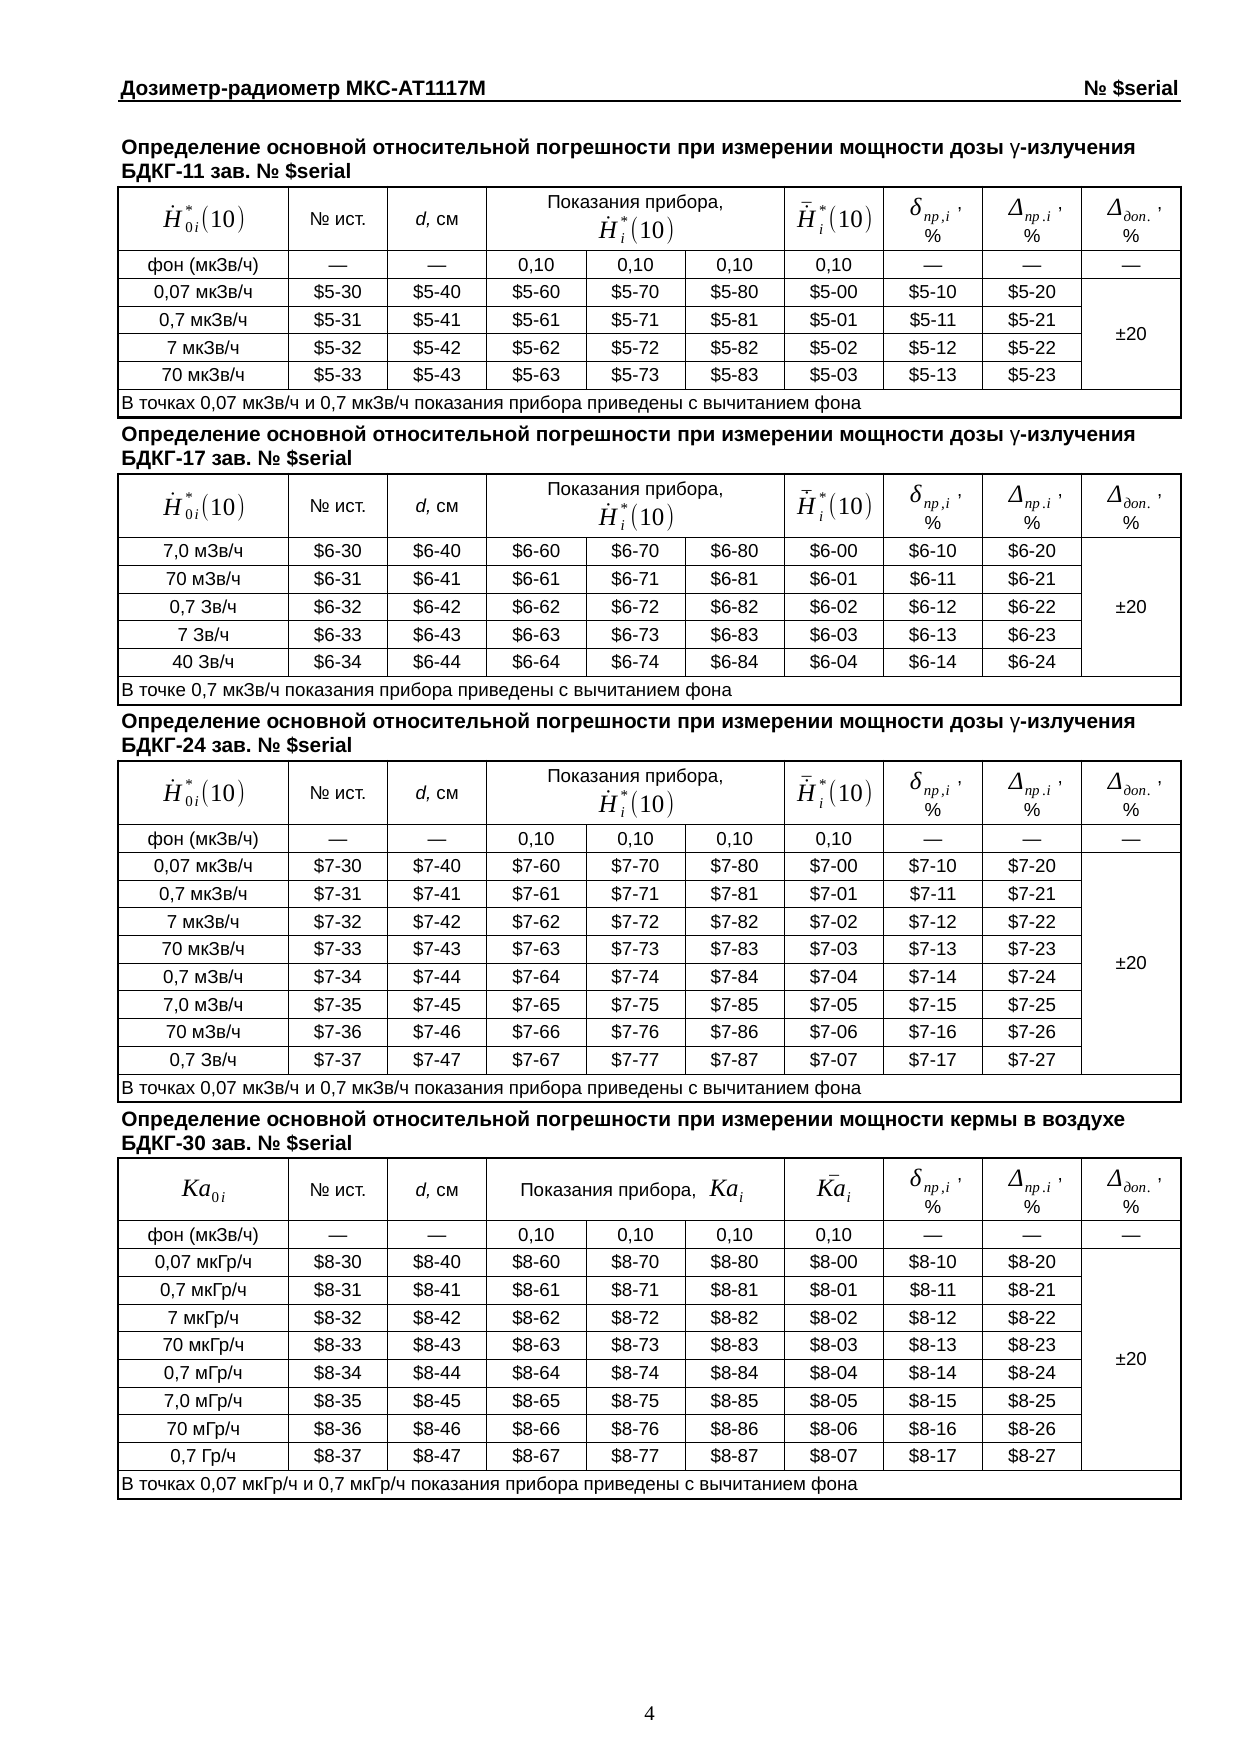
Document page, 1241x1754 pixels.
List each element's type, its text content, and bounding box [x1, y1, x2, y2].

table_cell $7-45 [388, 991, 486, 1018]
table_cell $6-42 [388, 594, 486, 620]
table_cell $6-43 [388, 621, 486, 648]
table_cell 0,10 [785, 251, 883, 278]
table_header Определение основной относительной погрешности при измерении мощности дозы γ-излучения БДКГ-11 зав. № $serial [118, 132, 1181, 186]
table_cell — [884, 251, 982, 278]
table_cell $7-13 [884, 936, 982, 963]
table_cell $8-73 [587, 1332, 685, 1359]
table_cell В точках 0,07 мкГр/ч и 0,7 мкГр/ч показания прибора приведены с вычитанием фона [119, 1471, 1180, 1497]
table_cell $8-65 [487, 1388, 586, 1414]
table_cell , % [884, 188, 982, 250]
table_cell 0,07 мкЗв/ч [119, 853, 288, 879]
table_cell [785, 188, 883, 250]
table_cell $7-26 [983, 1019, 1081, 1046]
table_cell $6-03 [785, 621, 883, 648]
table_cell — [1082, 251, 1180, 278]
table_cell , % [1082, 1159, 1180, 1220]
table_cell $8-10 [884, 1249, 982, 1276]
table_cell d, см [388, 762, 486, 824]
table_cell 7 мкЗв/ч [119, 334, 288, 361]
table_cell Показания прибора, [487, 762, 784, 824]
table_cell $8-15 [884, 1388, 982, 1414]
table_cell $7-36 [289, 1019, 387, 1046]
table_cell , % [1082, 475, 1180, 537]
table_cell $5-02 [785, 334, 883, 361]
table_cell $5-32 [289, 334, 387, 361]
table_cell $7-71 [587, 881, 685, 907]
table_header Определение основной относительной погрешности при измерении мощности дозы γ-излучения БДКГ-24 зав. № $serial [118, 706, 1181, 759]
table_cell $7-67 [487, 1047, 586, 1073]
table_cell 70 мкЗв/ч [119, 936, 288, 963]
table_cell $8-83 [686, 1332, 784, 1359]
table_cell $6-71 [587, 566, 685, 593]
table_cell $7-60 [487, 853, 586, 879]
table_cell $6-30 [289, 538, 387, 565]
table_cell $6-40 [388, 538, 486, 565]
table_cell $8-22 [983, 1305, 1081, 1331]
table_cell $5-33 [289, 362, 387, 389]
table_cell 0,7 Зв/ч [119, 594, 288, 620]
table_cell 7 мкГр/ч [119, 1305, 288, 1331]
table_cell 0,07 мкГр/ч [119, 1249, 288, 1276]
table_cell фон (мкЗв/ч) [119, 1221, 288, 1248]
table_cell $7-07 [785, 1047, 883, 1073]
table_cell $7-05 [785, 991, 883, 1018]
table_cell 40 Зв/ч [119, 649, 288, 676]
table_cell $5-71 [587, 307, 685, 333]
table_cell $8-33 [289, 1332, 387, 1359]
table_header Определение основной относительной погрешности при измерении мощности кермы в воздухе БДКГ-30 зав. № $serial [118, 1103, 1181, 1157]
table_cell 7 Зв/ч [119, 621, 288, 648]
table_cell $6-62 [487, 594, 586, 620]
table_cell $7-00 [785, 853, 883, 879]
table_cell ±20 [1082, 279, 1180, 389]
table_cell $7-63 [487, 936, 586, 963]
table_cell d, см [388, 475, 486, 537]
table_cell $8-04 [785, 1360, 883, 1387]
table_cell $8-46 [388, 1415, 486, 1442]
table_cell $8-07 [785, 1443, 883, 1470]
table_cell $7-64 [487, 964, 586, 990]
table_cell $7-20 [983, 853, 1081, 879]
table_cell $7-32 [289, 908, 387, 935]
table_cell $7-41 [388, 881, 486, 907]
table_cell $7-62 [487, 908, 586, 935]
table_cell $8-77 [587, 1443, 685, 1470]
table_cell $7-40 [388, 853, 486, 879]
table_cell [119, 475, 288, 537]
table_cell 0,7 мГр/ч [119, 1360, 288, 1387]
table_cell $7-46 [388, 1019, 486, 1046]
table_cell $7-66 [487, 1019, 586, 1046]
table_cell — [388, 251, 486, 278]
table_cell 0,7 мкГр/ч [119, 1277, 288, 1303]
table_cell $6-44 [388, 649, 486, 676]
table_cell — [983, 251, 1081, 278]
table_cell $8-62 [487, 1305, 586, 1331]
table_cell $6-33 [289, 621, 387, 648]
table_cell $8-00 [785, 1249, 883, 1276]
table_cell фон (мкЗв/ч) [119, 825, 288, 852]
table_cell $5-40 [388, 279, 486, 306]
table_cell $7-04 [785, 964, 883, 990]
table_cell $6-12 [884, 594, 982, 620]
table_cell $7-06 [785, 1019, 883, 1046]
table_cell — [388, 825, 486, 852]
table_cell $7-42 [388, 908, 486, 935]
table_cell $8-61 [487, 1277, 586, 1303]
table_cell $6-84 [686, 649, 784, 676]
table_cell $7-83 [686, 936, 784, 963]
table_cell $7-85 [686, 991, 784, 1018]
table_cell 0,10 [785, 1221, 883, 1248]
table_cell d, см [388, 188, 486, 250]
table_cell $8-34 [289, 1360, 387, 1387]
table_cell $5-22 [983, 334, 1081, 361]
table_cell , % [884, 475, 982, 537]
table_cell $6-81 [686, 566, 784, 593]
table_cell $6-64 [487, 649, 586, 676]
table_cell 0,7 мЗв/ч [119, 964, 288, 990]
table_cell — [289, 251, 387, 278]
table_cell $6-22 [983, 594, 1081, 620]
table_cell 0,10 [487, 825, 586, 852]
table_cell $8-67 [487, 1443, 586, 1470]
table_cell $8-27 [983, 1443, 1081, 1470]
table_cell — [884, 825, 982, 852]
table_cell — [884, 1221, 982, 1248]
table_cell 0,7 Гр/ч [119, 1443, 288, 1470]
table_cell Показания прибора, [487, 188, 784, 250]
table_cell $5-41 [388, 307, 486, 333]
table_cell $8-84 [686, 1360, 784, 1387]
table_cell $7-25 [983, 991, 1081, 1018]
table_cell № ист. [289, 762, 387, 824]
table_cell 7,0 мГр/ч [119, 1388, 288, 1414]
table_cell $7-16 [884, 1019, 982, 1046]
table_cell $7-77 [587, 1047, 685, 1073]
table_cell $6-13 [884, 621, 982, 648]
table_cell $5-30 [289, 279, 387, 306]
table_cell $7-44 [388, 964, 486, 990]
table_cell $8-20 [983, 1249, 1081, 1276]
table_cell $6-41 [388, 566, 486, 593]
table_cell , % [884, 762, 982, 824]
table_cell $8-21 [983, 1277, 1081, 1303]
table_cell $7-35 [289, 991, 387, 1018]
table_cell $8-25 [983, 1388, 1081, 1414]
table_cell $6-10 [884, 538, 982, 565]
table_cell $7-12 [884, 908, 982, 935]
table_cell $8-41 [388, 1277, 486, 1303]
table_cell $6-23 [983, 621, 1081, 648]
table_cell $5-81 [686, 307, 784, 333]
table_cell $5-00 [785, 279, 883, 306]
table_cell $6-72 [587, 594, 685, 620]
table_cell 70 мЗв/ч [119, 1019, 288, 1046]
table_cell $7-30 [289, 853, 387, 879]
table_cell 0,7 мкЗв/ч [119, 307, 288, 333]
table_cell [785, 1159, 883, 1220]
table_cell № ист. [289, 1159, 387, 1220]
table_cell $8-66 [487, 1415, 586, 1442]
table_cell $7-34 [289, 964, 387, 990]
table_cell $7-70 [587, 853, 685, 879]
table_cell В точках 0,07 мкЗв/ч и 0,7 мкЗв/ч показания прибора приведены с вычитанием фона [119, 1075, 1180, 1101]
table_cell $8-87 [686, 1443, 784, 1470]
table_cell 70 мЗв/ч [119, 566, 288, 593]
table_cell [119, 1159, 288, 1220]
table_cell , % [1082, 762, 1180, 824]
table_cell $7-02 [785, 908, 883, 935]
table_cell $8-14 [884, 1360, 982, 1387]
table_cell — [1082, 1221, 1180, 1248]
table_cell , % [884, 1159, 982, 1220]
table_cell $7-84 [686, 964, 784, 990]
table_cell $7-31 [289, 881, 387, 907]
table_cell 7 мкЗв/ч [119, 908, 288, 935]
table_cell $5-60 [487, 279, 586, 306]
table_cell $8-05 [785, 1388, 883, 1414]
table_cell № ист. [289, 475, 387, 537]
table_cell 0,7 мкЗв/ч [119, 881, 288, 907]
table_cell 7,0 мЗв/ч [119, 538, 288, 565]
table_cell $8-06 [785, 1415, 883, 1442]
table_cell $5-01 [785, 307, 883, 333]
table_cell $5-61 [487, 307, 586, 333]
table_cell $6-32 [289, 594, 387, 620]
table_cell — [289, 1221, 387, 1248]
table_cell Показания прибора, [487, 1159, 784, 1220]
table_cell [119, 762, 288, 824]
table_cell $7-03 [785, 936, 883, 963]
table_cell 0,10 [587, 251, 685, 278]
table_cell $7-43 [388, 936, 486, 963]
table_cell $6-73 [587, 621, 685, 648]
table_cell 70 мкГр/ч [119, 1332, 288, 1359]
table_cell 70 мГр/ч [119, 1415, 288, 1442]
table_cell , % [983, 475, 1081, 537]
table_cell $5-62 [487, 334, 586, 361]
table_cell $5-82 [686, 334, 784, 361]
table_cell $8-12 [884, 1305, 982, 1331]
table_cell $5-23 [983, 362, 1081, 389]
table_cell $7-37 [289, 1047, 387, 1073]
table_cell 0,10 [487, 1221, 586, 1248]
table_cell 0,10 [785, 825, 883, 852]
table_cell $7-47 [388, 1047, 486, 1073]
table_cell $8-36 [289, 1415, 387, 1442]
table_cell 0,10 [487, 251, 586, 278]
table_cell 0,10 [587, 1221, 685, 1248]
table_cell $7-27 [983, 1047, 1081, 1073]
table_cell $5-03 [785, 362, 883, 389]
table_cell 0,10 [686, 1221, 784, 1248]
table_cell $8-86 [686, 1415, 784, 1442]
table_cell $8-01 [785, 1277, 883, 1303]
table_cell $7-81 [686, 881, 784, 907]
table_cell $5-31 [289, 307, 387, 333]
table_cell $6-24 [983, 649, 1081, 676]
table_cell 0,7 Зв/ч [119, 1047, 288, 1073]
table_cell , % [983, 1159, 1081, 1220]
table_cell В точках 0,07 мкЗв/ч и 0,7 мкЗв/ч показания прибора приведены с вычитанием фона [119, 390, 1180, 416]
table_cell $8-85 [686, 1388, 784, 1414]
table_cell [785, 475, 883, 537]
table_cell $8-03 [785, 1332, 883, 1359]
table_cell $8-43 [388, 1332, 486, 1359]
table_cell $8-60 [487, 1249, 586, 1276]
table_cell 7,0 мЗв/ч [119, 991, 288, 1018]
table_cell $8-17 [884, 1443, 982, 1470]
table_cell $6-34 [289, 649, 387, 676]
table_cell $8-81 [686, 1277, 784, 1303]
table_cell $5-20 [983, 279, 1081, 306]
table_cell $6-63 [487, 621, 586, 648]
table_cell $7-65 [487, 991, 586, 1018]
table_cell $8-13 [884, 1332, 982, 1359]
table_cell $8-74 [587, 1360, 685, 1387]
table_cell $6-14 [884, 649, 982, 676]
table_cell $8-64 [487, 1360, 586, 1387]
table_cell фон (мкЗв/ч) [119, 251, 288, 278]
table_header Определение основной относительной погрешности при измерении мощности дозы γ-излучения БДКГ-17 зав. № $serial [118, 419, 1181, 472]
table_cell Показания прибора, [487, 475, 784, 537]
table_cell $8-02 [785, 1305, 883, 1331]
table_cell $5-72 [587, 334, 685, 361]
table_cell $7-21 [983, 881, 1081, 907]
table_cell $5-73 [587, 362, 685, 389]
table_cell $7-17 [884, 1047, 982, 1073]
table_cell $5-21 [983, 307, 1081, 333]
table_cell $8-37 [289, 1443, 387, 1470]
table_cell — [983, 1221, 1081, 1248]
table_cell $8-26 [983, 1415, 1081, 1442]
table_cell $6-74 [587, 649, 685, 676]
table_cell — [289, 825, 387, 852]
table_cell $6-11 [884, 566, 982, 593]
table_cell $8-63 [487, 1332, 586, 1359]
table_cell $7-11 [884, 881, 982, 907]
table_cell $7-14 [884, 964, 982, 990]
table_cell В точке 0,7 мкЗв/ч показания прибора приведены с вычитанием фона [119, 677, 1180, 703]
table_cell $5-83 [686, 362, 784, 389]
table_cell $6-02 [785, 594, 883, 620]
table_cell 0,07 мкЗв/ч [119, 279, 288, 306]
table_cell $7-73 [587, 936, 685, 963]
table_cell ±20 [1082, 853, 1180, 1073]
table_cell $6-20 [983, 538, 1081, 565]
table_cell $7-74 [587, 964, 685, 990]
table_cell $8-31 [289, 1277, 387, 1303]
table_cell $6-83 [686, 621, 784, 648]
table_cell $8-30 [289, 1249, 387, 1276]
table_cell № ист. [289, 188, 387, 250]
table_cell $7-61 [487, 881, 586, 907]
table_cell 0,10 [686, 825, 784, 852]
table_cell $8-70 [587, 1249, 685, 1276]
table_cell — [983, 825, 1081, 852]
table_cell $7-76 [587, 1019, 685, 1046]
table_cell $6-82 [686, 594, 784, 620]
table_cell [119, 188, 288, 250]
table_cell $8-76 [587, 1415, 685, 1442]
table_cell $6-00 [785, 538, 883, 565]
table_cell $5-11 [884, 307, 982, 333]
table_cell — [388, 1221, 486, 1248]
table_cell $8-16 [884, 1415, 982, 1442]
table_cell $6-80 [686, 538, 784, 565]
table_cell $8-71 [587, 1277, 685, 1303]
table_cell , % [983, 762, 1081, 824]
table_cell $6-61 [487, 566, 586, 593]
table_cell $8-80 [686, 1249, 784, 1276]
table_cell $6-60 [487, 538, 586, 565]
table_cell $5-70 [587, 279, 685, 306]
table_cell $8-32 [289, 1305, 387, 1331]
table_cell $5-10 [884, 279, 982, 306]
table_cell $8-82 [686, 1305, 784, 1331]
table_cell $7-80 [686, 853, 784, 879]
table_cell $7-72 [587, 908, 685, 935]
table_cell , % [1082, 188, 1180, 250]
table_cell $7-75 [587, 991, 685, 1018]
table_cell 70 мкЗв/ч [119, 362, 288, 389]
table_cell $8-44 [388, 1360, 486, 1387]
table_cell $5-42 [388, 334, 486, 361]
table_cell $8-75 [587, 1388, 685, 1414]
table_cell $5-13 [884, 362, 982, 389]
table_cell $8-35 [289, 1388, 387, 1414]
table_cell $5-80 [686, 279, 784, 306]
table_cell $8-42 [388, 1305, 486, 1331]
table_cell $7-23 [983, 936, 1081, 963]
table_cell $7-01 [785, 881, 883, 907]
table_cell ±20 [1082, 1249, 1180, 1470]
table_cell $8-23 [983, 1332, 1081, 1359]
table_cell $8-24 [983, 1360, 1081, 1387]
table_cell $7-24 [983, 964, 1081, 990]
table_cell $7-33 [289, 936, 387, 963]
table_cell $6-04 [785, 649, 883, 676]
table_cell ±20 [1082, 538, 1180, 676]
table_cell $6-70 [587, 538, 685, 565]
table_cell $8-72 [587, 1305, 685, 1331]
table_cell 0,10 [587, 825, 685, 852]
table_cell $8-45 [388, 1388, 486, 1414]
table_cell $7-15 [884, 991, 982, 1018]
table_cell $5-12 [884, 334, 982, 361]
table_cell $8-40 [388, 1249, 486, 1276]
table_cell [785, 762, 883, 824]
table_cell $7-10 [884, 853, 982, 879]
table_cell $5-63 [487, 362, 586, 389]
table_cell $6-01 [785, 566, 883, 593]
table_cell $6-31 [289, 566, 387, 593]
table_cell — [1082, 825, 1180, 852]
table_cell $7-86 [686, 1019, 784, 1046]
table_cell $7-87 [686, 1047, 784, 1073]
table_cell $6-21 [983, 566, 1081, 593]
table_cell $7-82 [686, 908, 784, 935]
table_cell 0,10 [686, 251, 784, 278]
table_cell $8-47 [388, 1443, 486, 1470]
table_cell , % [983, 188, 1081, 250]
table_cell $8-11 [884, 1277, 982, 1303]
table_cell $7-22 [983, 908, 1081, 935]
table_cell $5-43 [388, 362, 486, 389]
table_cell d, см [388, 1159, 486, 1220]
